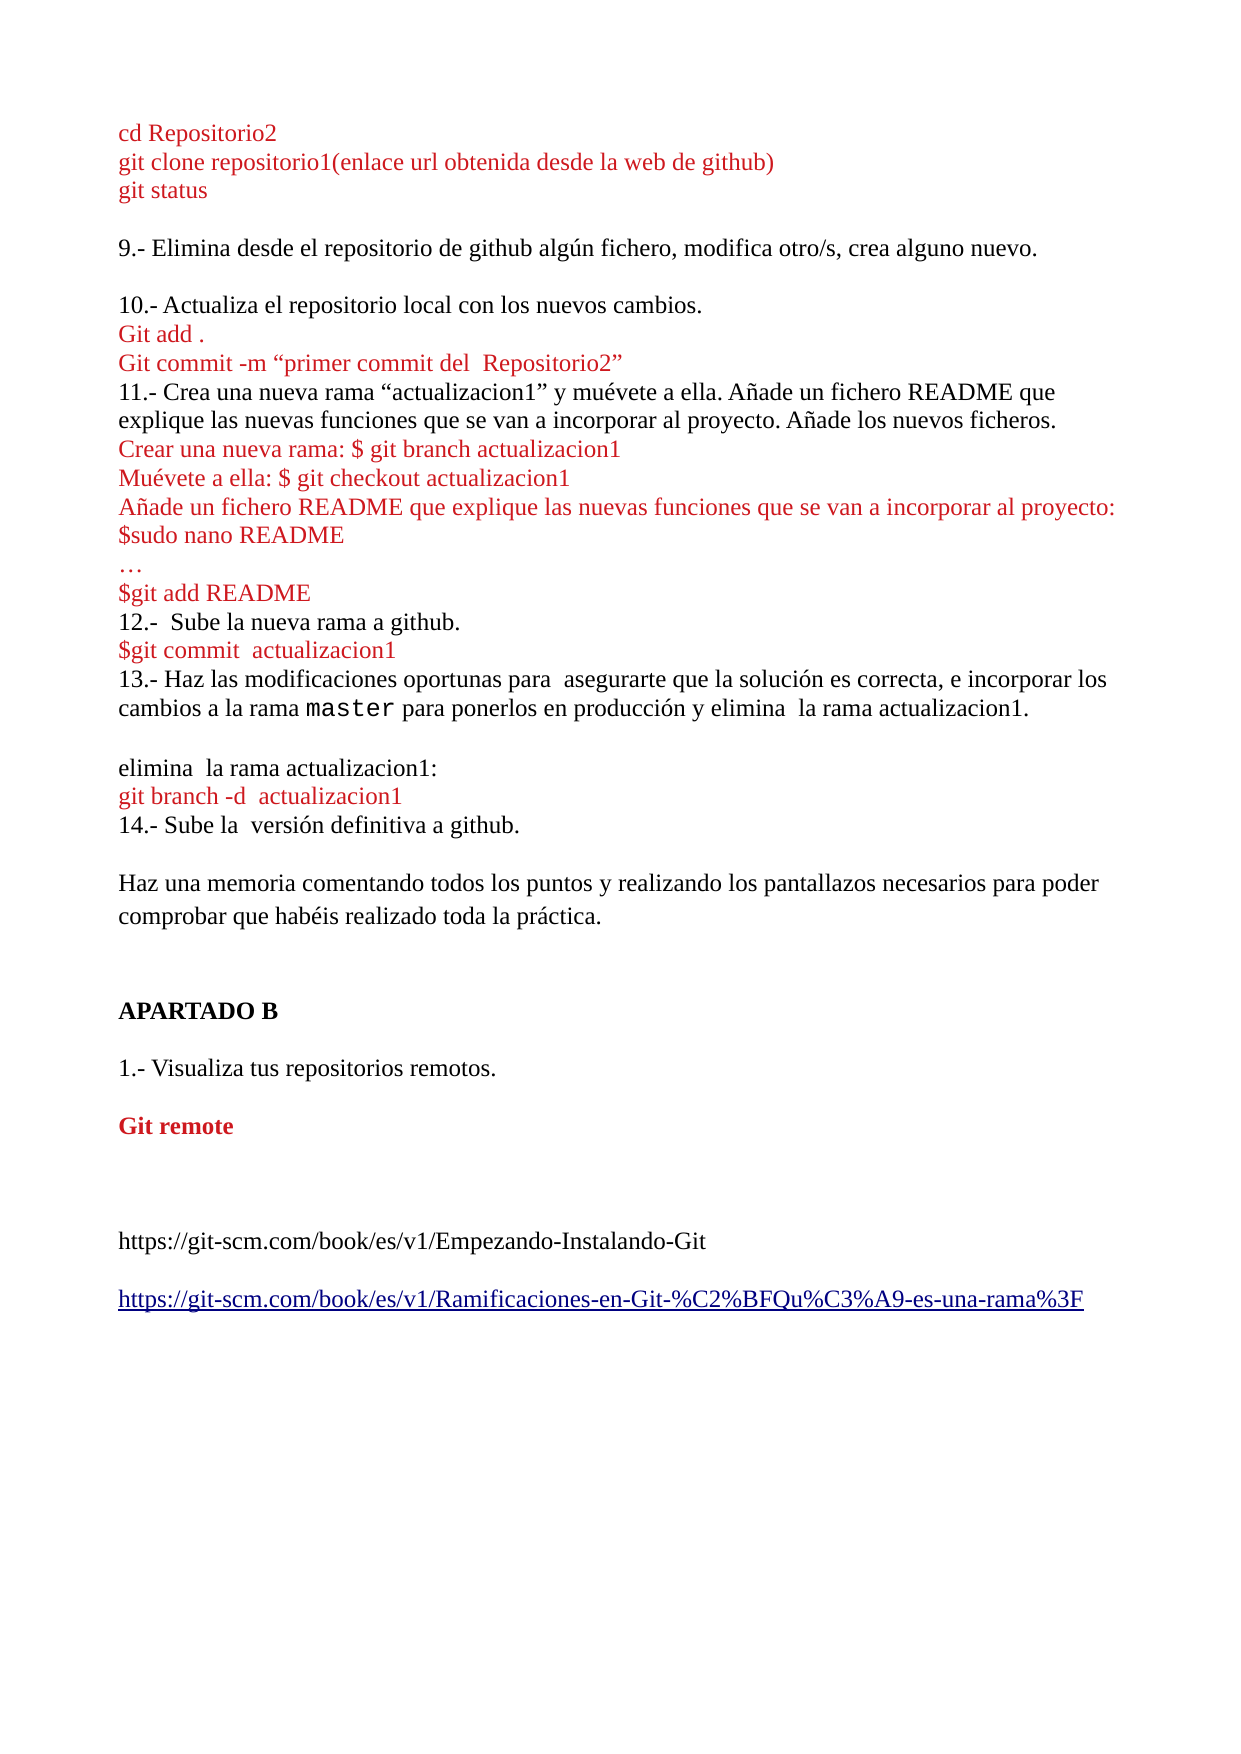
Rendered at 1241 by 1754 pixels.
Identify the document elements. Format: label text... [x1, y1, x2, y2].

text $sudo nano README [118, 521, 1122, 549]
text git status [118, 176, 1122, 204]
text 13.- Haz las modificaciones oportunas para asegurarte que la solución es correcta, e incorporar los cambios a la rama master para ponerlos en producción y elimina la rama actualizacion1. [118, 664, 1122, 724]
text 1.- Visualiza tus repositorios remotos. [118, 1053, 1122, 1082]
text Git remote [118, 1111, 1122, 1140]
text Git commit -m “primer commit del Repositorio2” [118, 348, 1122, 377]
text 10.- Actualiza el repositorio local con los nuevos cambios. [118, 291, 1122, 319]
text 9.- Elimina desde el repositorio de github algún fichero, modifica otro/s, crea alguno nuevo. [118, 233, 1122, 262]
text 14.- Sube la versión definitiva a github. [118, 810, 1122, 839]
text cd Repositorio2 [118, 118, 1122, 147]
text elimina la rama actualizacion1: [118, 753, 1122, 781]
text 12.- Sube la nueva rama a github. [118, 607, 1122, 636]
text Muévete a ella: $ git checkout actualizacion1 [118, 463, 1122, 492]
text git clone repositorio1(enlace url obtenida desde la web de github) [118, 147, 1122, 176]
text https://git-scm.com/book/es/v1/Ramificaciones-en-Git-%C2%BFQu%C3%A9-es-una-rama%3F [118, 1284, 1122, 1313]
text Git add . [118, 319, 1122, 348]
text Añade un fichero README que explique las nuevas funciones que se van a incorporar al proyecto: [118, 492, 1122, 521]
text $git add README [118, 578, 1122, 607]
text 11.- Crea una nueva rama “actualizacion1” y muévete a ella. Añade un fichero README que explique las nuevas funciones que se van a incorporar al proyecto. Añade los nuevos ficheros. [118, 377, 1122, 434]
text git branch -d actualizacion1 [118, 781, 1122, 810]
text $git commit actualizacion1 [118, 636, 1122, 664]
text Haz una memoria comentando todos los puntos y realizando los pantallazos necesarios para poder comprobar que habéis realizado toda la práctica. [118, 868, 1122, 929]
text https://git-scm.com/book/es/v1/Empezando-Instalando-Git [118, 1226, 1122, 1255]
text Crear una nueva rama: $ git branch actualizacion1 [118, 434, 1122, 463]
text … [118, 549, 1122, 578]
text APARTADO B [118, 996, 1122, 1025]
